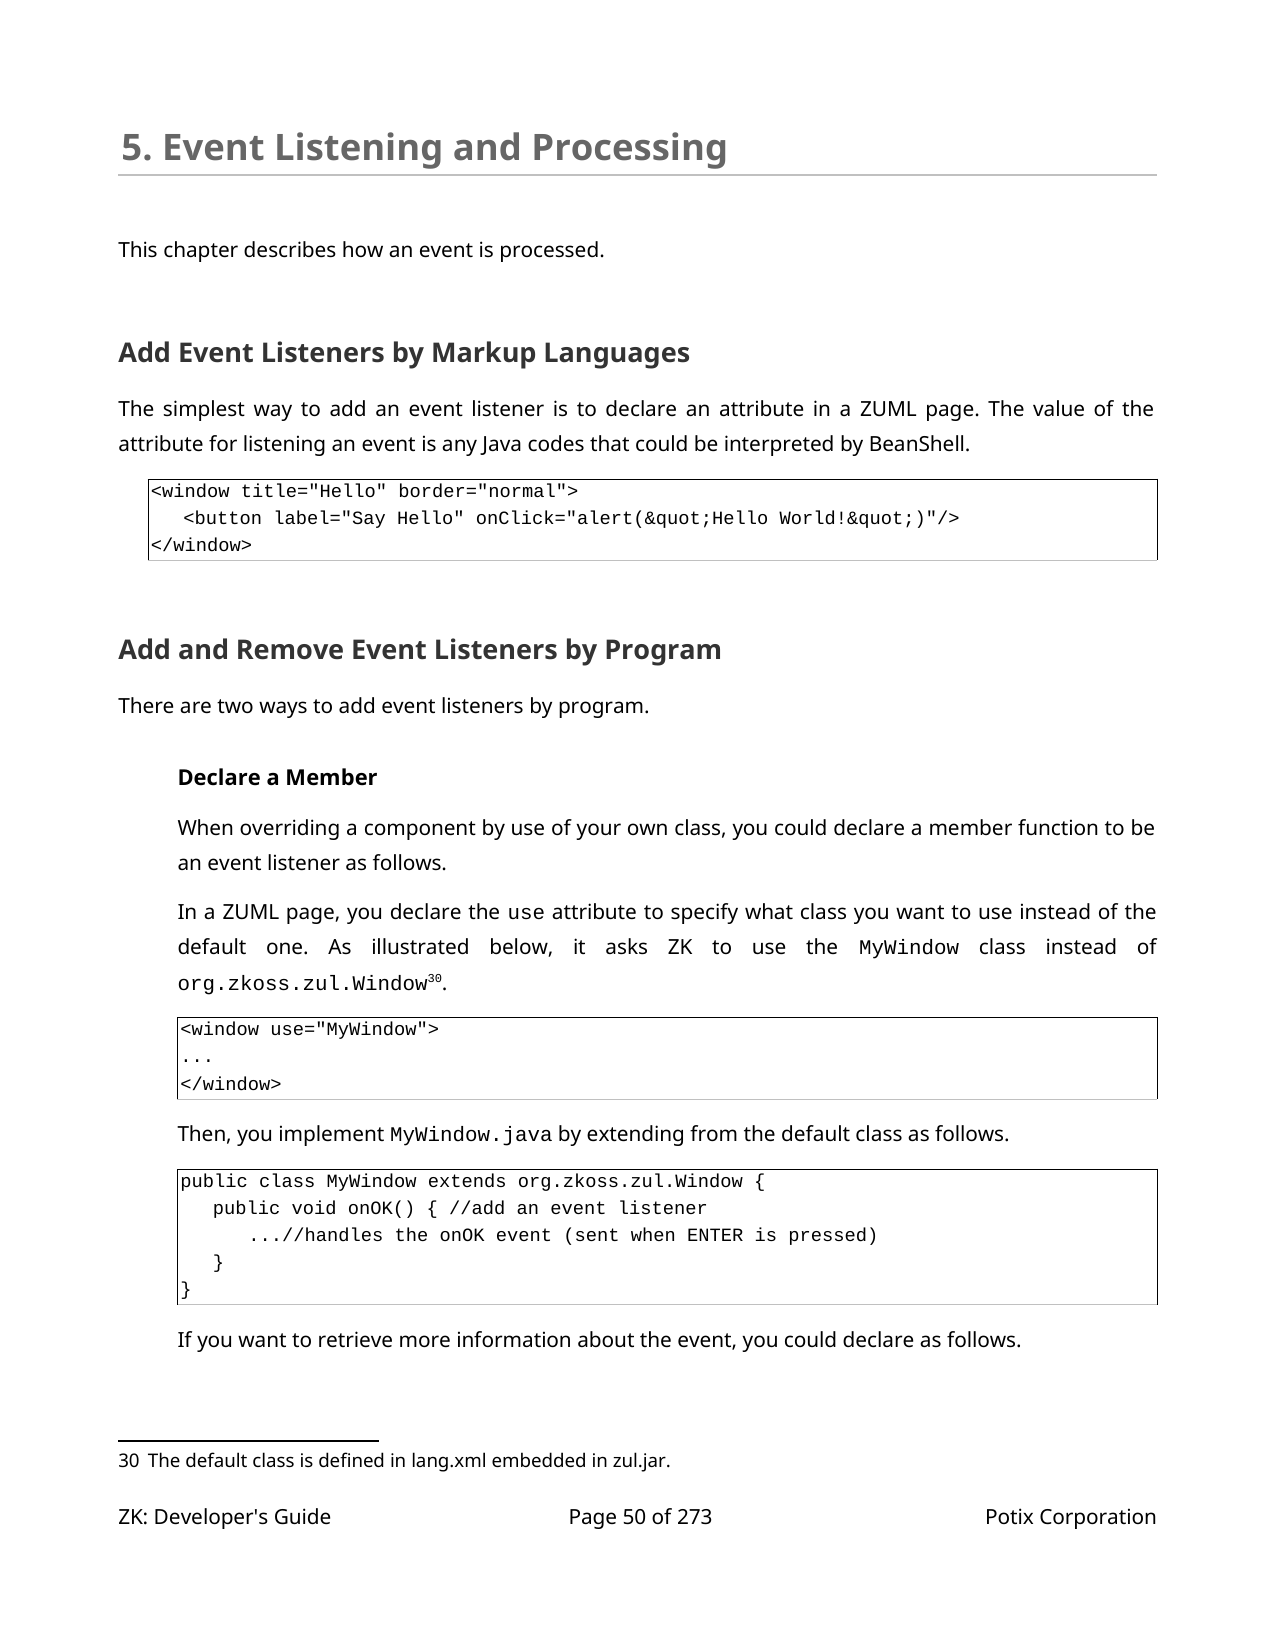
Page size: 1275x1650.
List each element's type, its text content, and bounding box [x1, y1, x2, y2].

text <button label="Say Hello" onClick="alert(&quot;Hello World!&quot;)"/> [149, 506, 1157, 530]
text </window> [149, 533, 1157, 560]
text Then, you implement MyWindow.java by extending from the default class as follows. [177, 1119, 1157, 1148]
text ... [178, 1044, 1157, 1068]
text The default class is defined in lang.xml embedded in zul.jar. [118, 1447, 1157, 1473]
text public class MyWindow extends org.zkoss.zul.Window { [178, 1170, 1157, 1193]
text public void onOK() { //add an event listener [178, 1196, 1157, 1220]
text The simplest way to add an event listener is to declare an attribute in a ZUML page. The value of the attribute for listening an event is any Java codes that could be interpreted by BeanShell. [118, 394, 1157, 458]
text <window use="MyWindow"> [178, 1018, 1157, 1041]
text } [178, 1277, 1157, 1304]
subtitle Declare a Member [177, 762, 1157, 792]
text In a ZUML page, you declare the use attribute to specify what class you want to use instead of the default one. As illustrated below, it asks ZK to use the MyWindow class instead of org.zkoss.zul.Window. [177, 897, 1157, 996]
subtitle Add Event Listeners by Markup Languages [118, 334, 1157, 371]
text There are two ways to add event listeners by program. [118, 691, 1157, 719]
text ...//handles the onOK event (sent when ENTER is pressed) [178, 1223, 1157, 1247]
text This chapter describes how an event is processed. [118, 235, 1157, 263]
subtitle Add and Remove Event Listeners by Program [118, 631, 1157, 668]
text </window> [178, 1071, 1157, 1099]
text If you want to retrieve more information about the event, you could declare as follows. [177, 1325, 1157, 1353]
text } [178, 1250, 1157, 1274]
text <window title="Hello" border="normal"> [149, 480, 1157, 503]
text When overriding a component by use of your own class, you could declare a member function to be an event listener as follows. [177, 813, 1157, 876]
subtitle 5. Event Listening and Processing [118, 118, 1157, 174]
